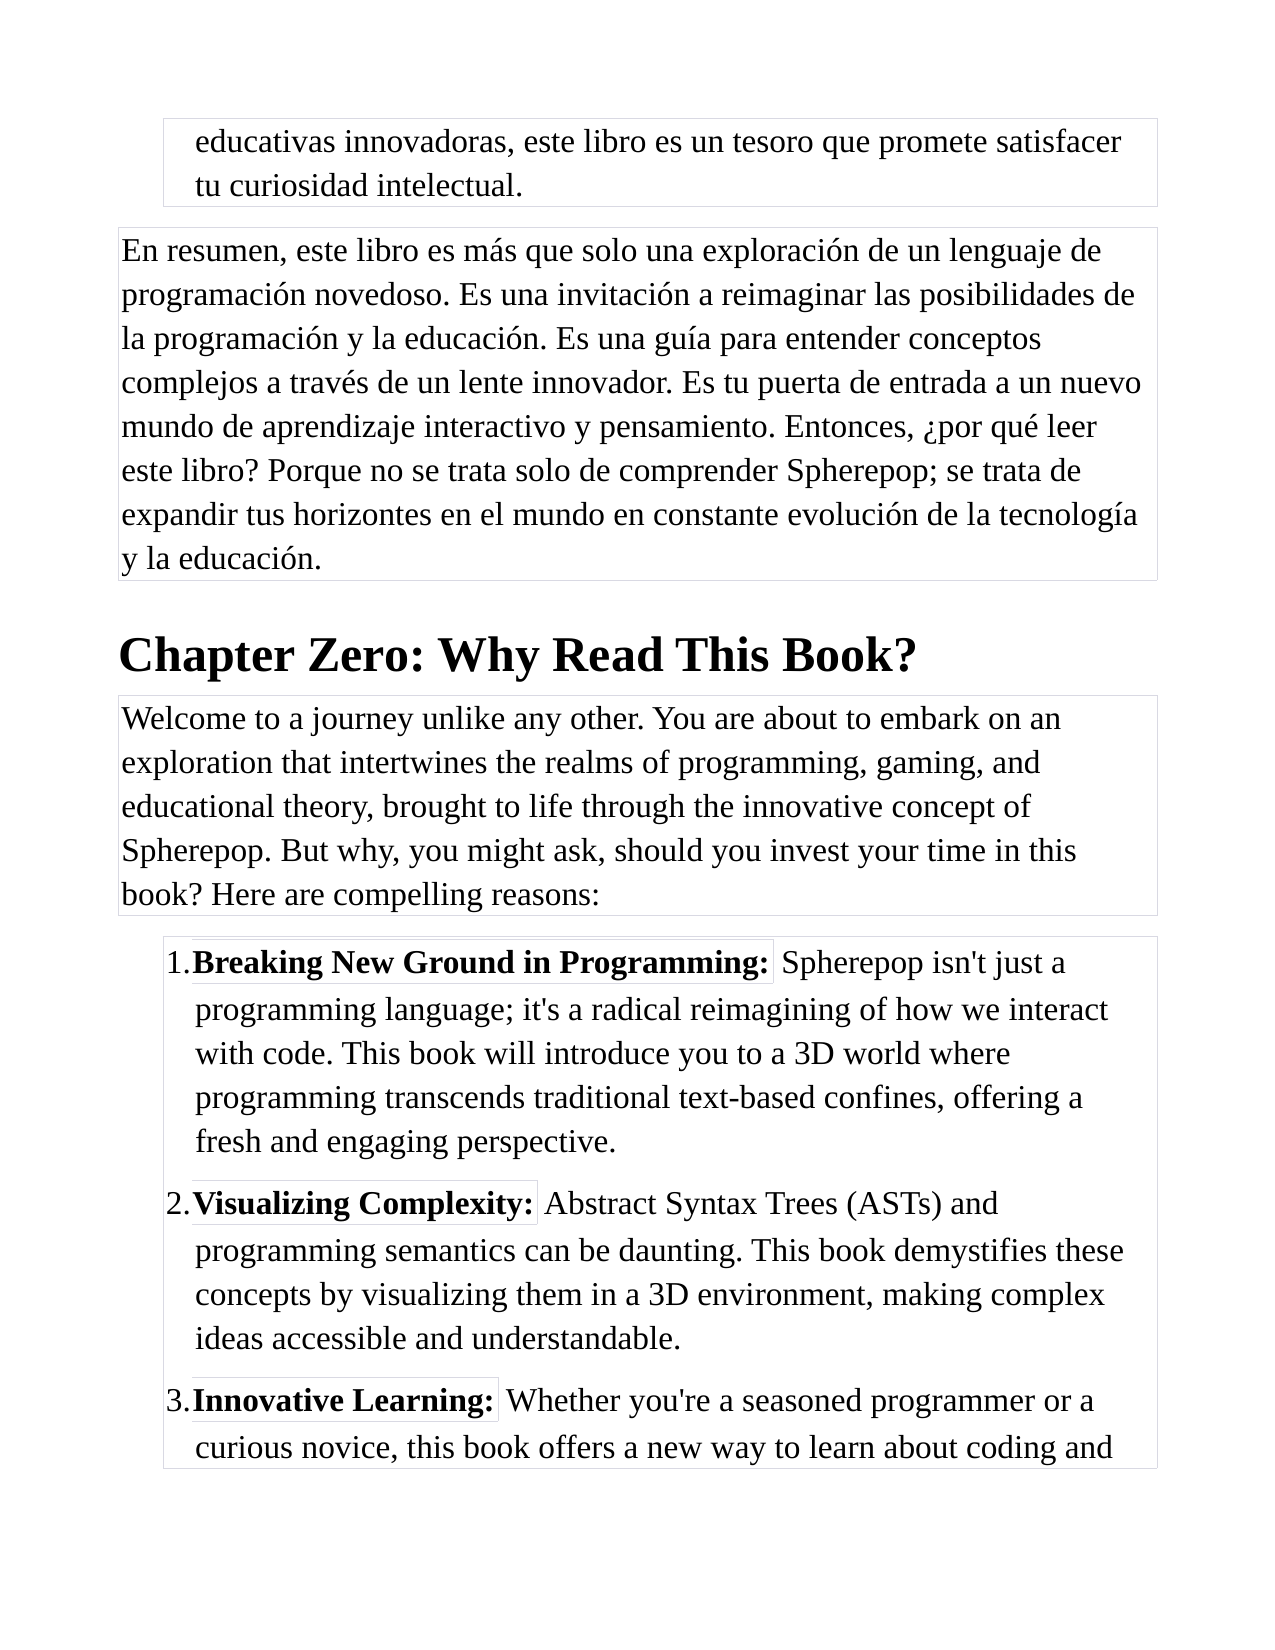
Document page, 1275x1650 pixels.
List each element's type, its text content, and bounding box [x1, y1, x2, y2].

list educativas innovadoras, este libro es un tesoro que promete satisfacer tu curiosidad intelectual. [164, 119, 1157, 206]
list Visualizing Complexity: Abstract Syntax Trees (ASTs) and programming semantics can be daunting. This book demystifies these concepts by visualizing them in a 3D environment, making complex ideas accessible and understandable. [164, 1177, 1157, 1356]
subtitle Chapter Zero: Why Read This Book? [118, 625, 1157, 682]
list Innovative Learning: Whether you're a seasoned programmer or a curious novice, this book offers a new way to learn about coding and [164, 1374, 1157, 1468]
text En resumen, este libro es más que solo una exploración de un lenguaje de programación novedoso. Es una invitación a reimaginar las posibilidades de la programación y la educación. Es una guía para entender conceptos complejos a través de un lente innovador. Es tu puerta de entrada a un nuevo mundo de aprendizaje interactivo y pensamiento. Entonces, ¿por qué leer este libro? Porque no se trata solo de comprender Spherepop; se trata de expandir tus horizontes en el mundo en constante evolución de la tecnología y la educación. [119, 228, 1157, 580]
list Breaking New Ground in Programming: Spherepop isn't just a programming language; it's a radical reimagining of how we interact with code. This book will introduce you to a 3D world where programming transcends traditional text-based confines, offering a fresh and engaging perspective. [164, 937, 1157, 1159]
text Welcome to a journey unlike any other. You are about to embark on an exploration that intertwines the realms of programming, gaming, and educational theory, brought to life through the innovative concept of Spherepop. But why, you might ask, should you invest your time in this book? Here are compelling reasons: [119, 696, 1157, 915]
